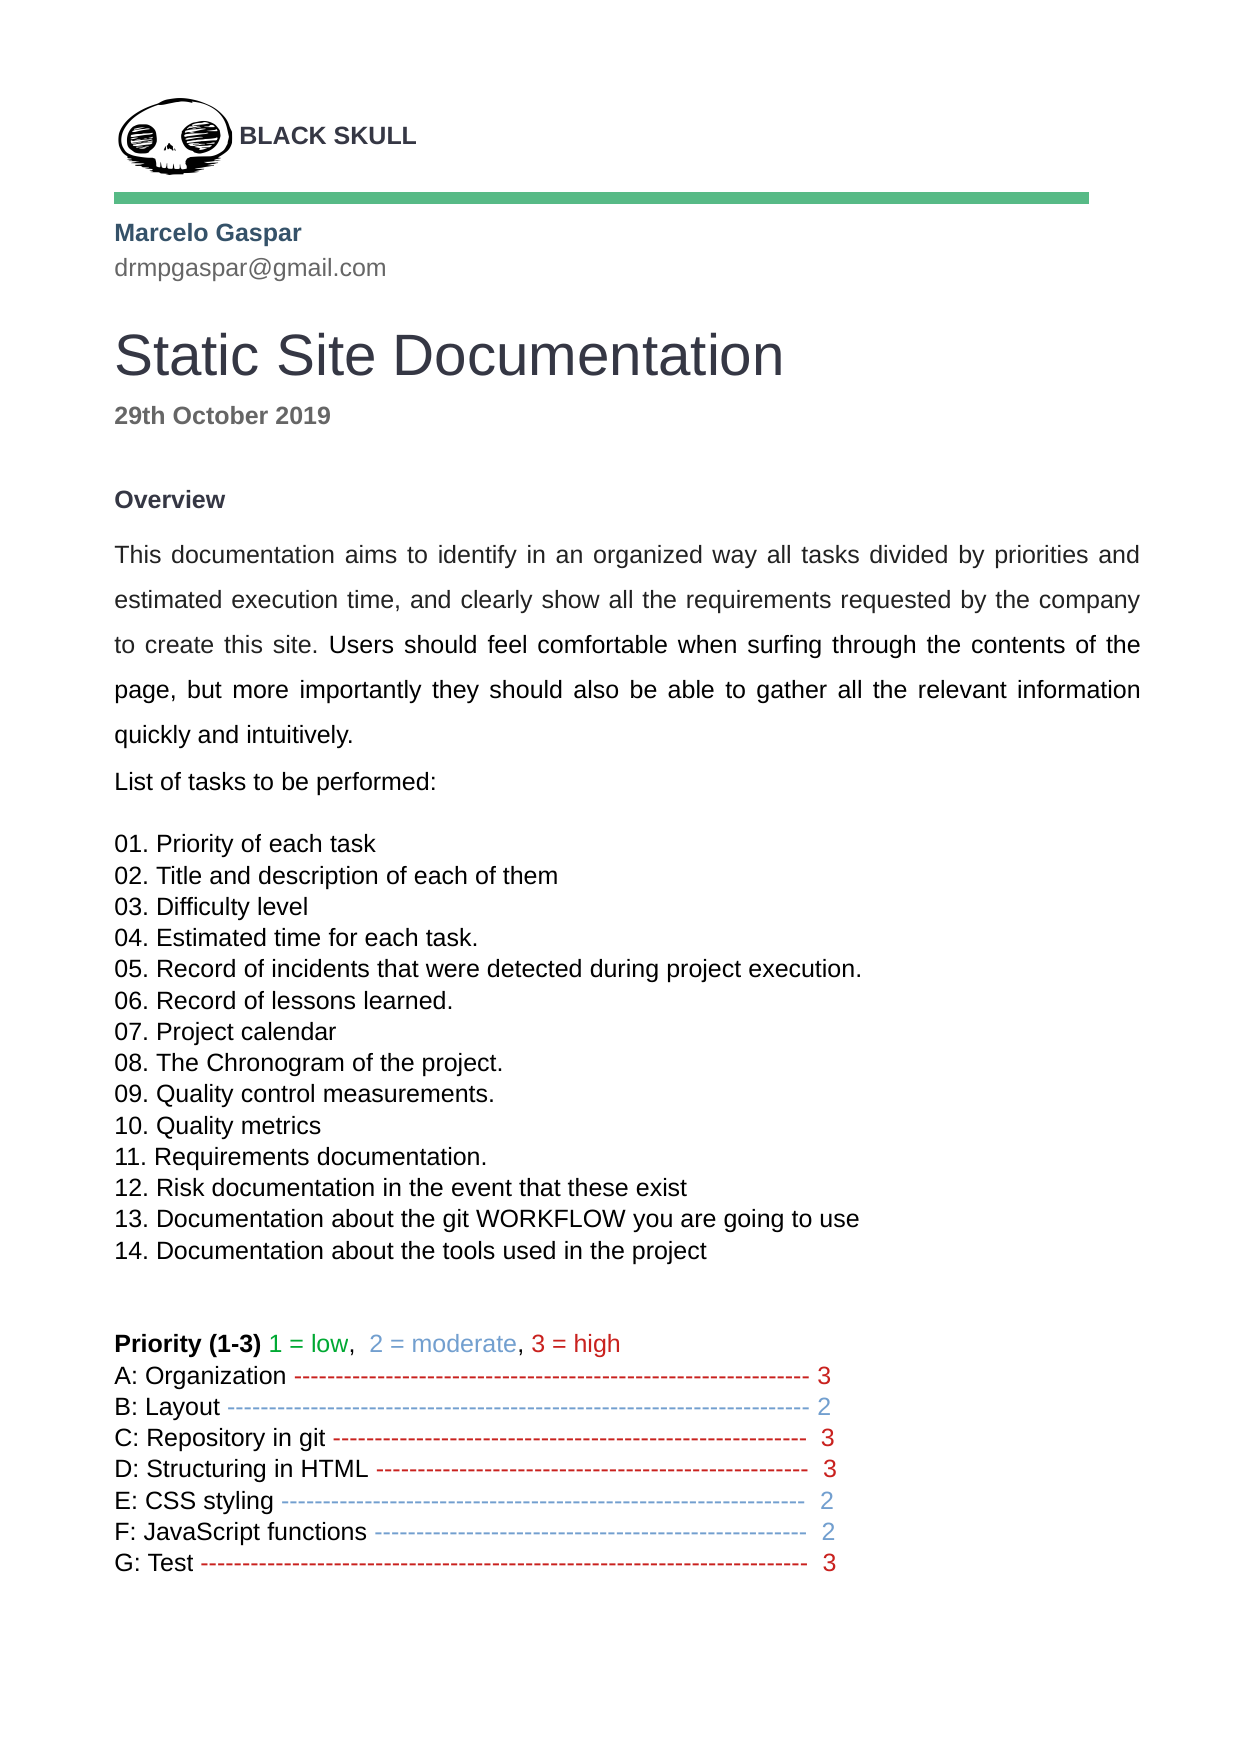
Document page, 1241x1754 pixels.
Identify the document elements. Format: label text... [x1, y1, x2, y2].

text C: Repository in git --------------------------------------------------------- 3 [114, 1421, 1142, 1452]
text This documentation aims to identify in an organized way all tasks divided by priorities and estimated execution time, and clearly show all the requirements requested by the company to create this site. Users should feel comfortable when surfing through the contents of the page, but more importantly they should also be able to gather all the relevant information quickly and intuitively. [114, 541, 1142, 748]
text 13. Documentation about the git WORKFLOW you are going to use [114, 1202, 1142, 1233]
text 12. Risk documentation in the event that these exist [114, 1171, 1142, 1202]
text 14. Documentation about the tools used in the project [114, 1233, 1142, 1264]
text A: Organization -------------------------------------------------------------- 3 [114, 1358, 1142, 1389]
picture [114, 192, 1089, 204]
text 02. Title and description of each of them [114, 858, 1142, 889]
text F: JavaScript functions ---------------------------------------------------- 2 [114, 1514, 1142, 1546]
text List of tasks to be performed: [114, 764, 1142, 796]
text Priority (1-3) 1 = low, 2 = moderate, 3 = high [114, 1327, 1142, 1358]
text G: Test ------------------------------------------------------------------------- 3 [114, 1546, 1142, 1577]
text 29th October 2019 [114, 401, 1142, 429]
text 05. Record of incidents that were detected during project execution. [114, 952, 1142, 983]
text 11. Requirements documentation. [114, 1139, 1142, 1171]
text drmpgaspar@gmail.com [114, 252, 1142, 281]
picture [118, 98, 233, 175]
text 03. Difficulty level [114, 889, 1142, 921]
text D: Structuring in HTML ---------------------------------------------------- 3 [114, 1452, 1142, 1483]
text 08. The Chronogram of the project. [114, 1046, 1142, 1077]
text 10. Quality metrics [114, 1108, 1142, 1139]
text E: CSS styling --------------------------------------------------------------- 2 [114, 1483, 1142, 1514]
text 01. Priority of each task [114, 827, 1142, 858]
text Static Site Documentation [114, 320, 1142, 387]
text Marcelo Gaspar [114, 218, 1142, 247]
subtitle Overview [114, 485, 1142, 514]
text BLACK SKULL [114, 118, 1142, 203]
text 09. Quality control measurements. [114, 1077, 1142, 1108]
text 04. Estimated time for each task. [114, 921, 1142, 952]
text 07. Project calendar [114, 1014, 1142, 1046]
text 06. Record of lessons learned. [114, 983, 1142, 1014]
text B: Layout ---------------------------------------------------------------------- 2 [114, 1389, 1142, 1421]
